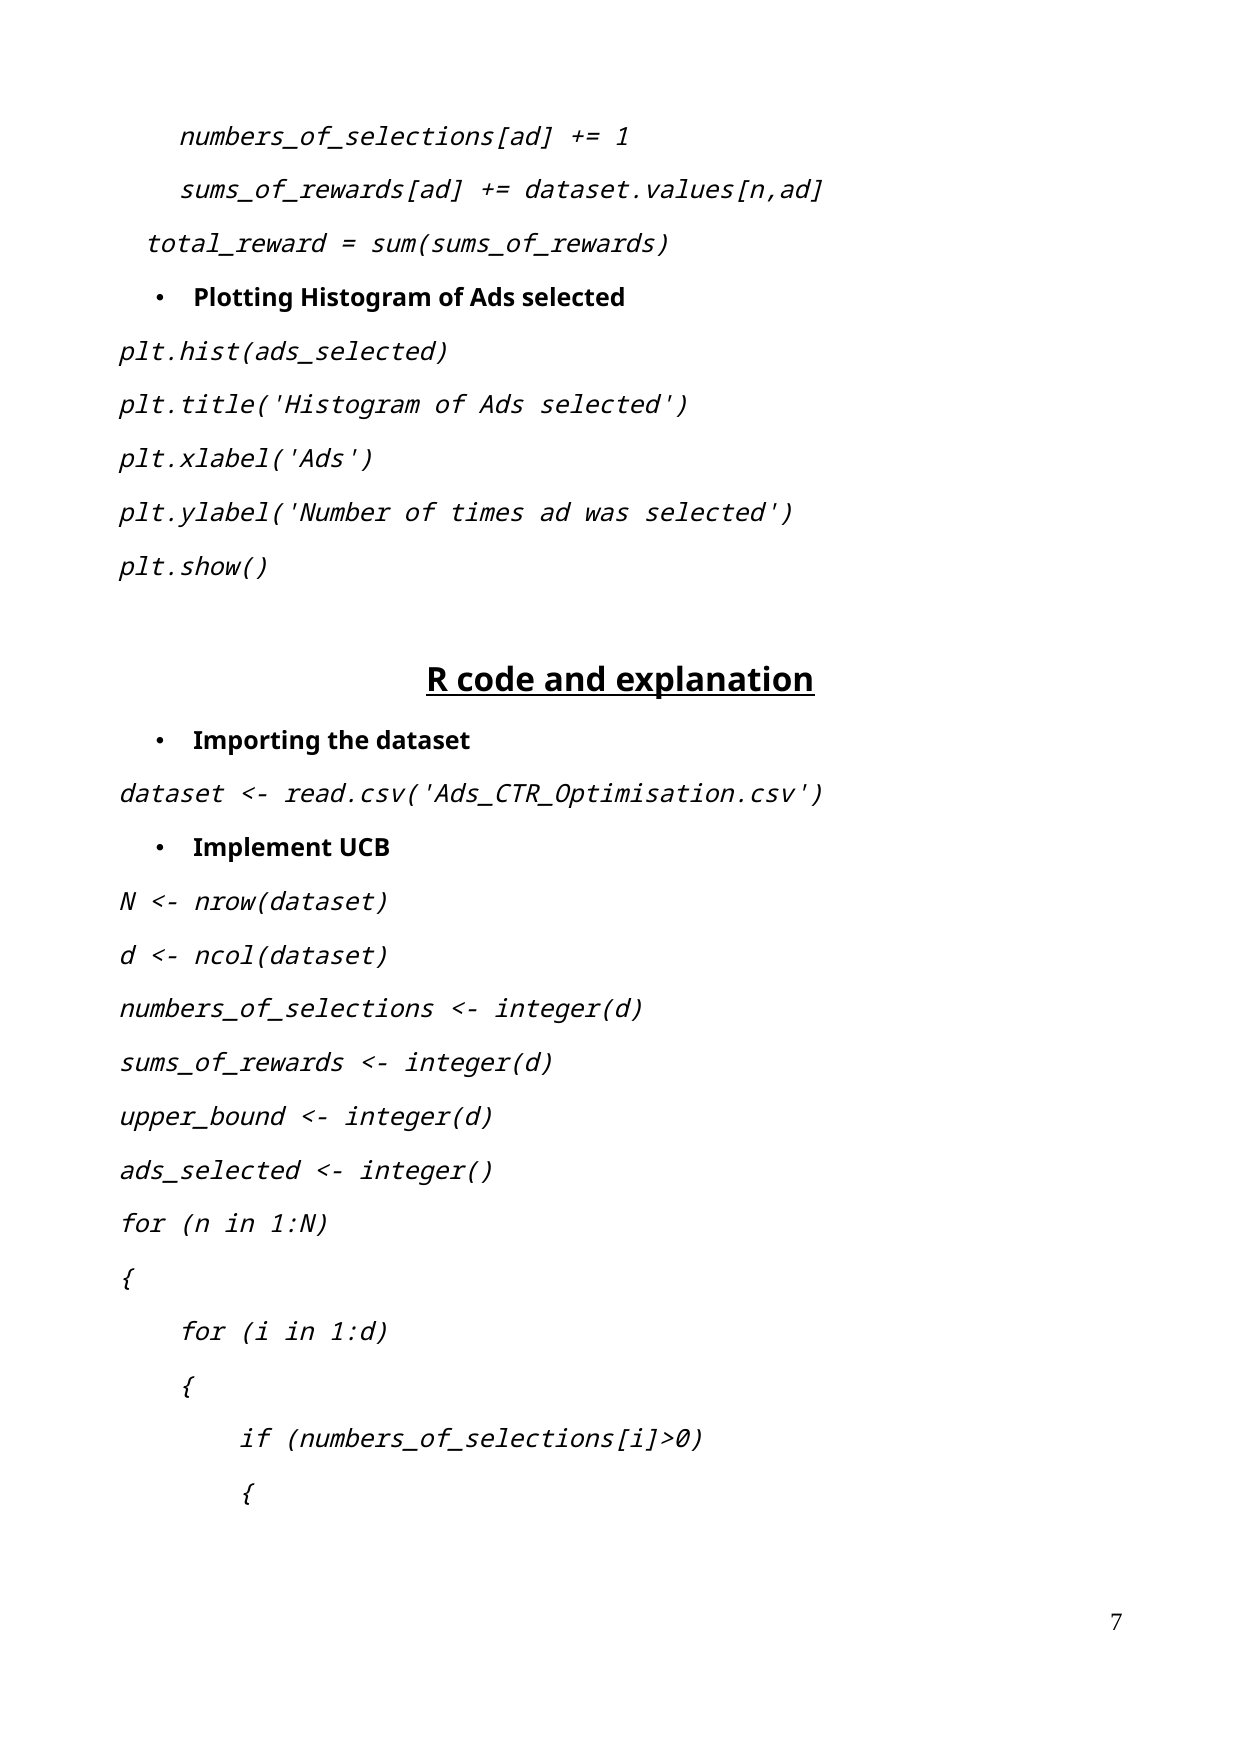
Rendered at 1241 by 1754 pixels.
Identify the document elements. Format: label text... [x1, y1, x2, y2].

text d <- ncol(dataset) [118, 937, 1122, 971]
text ads_selected <- integer() [118, 1152, 1122, 1186]
text plt.xlabel('Ads') [118, 441, 1122, 475]
text plt.hist(ads_selected) [118, 333, 1122, 367]
text R code and explanation [118, 656, 1122, 701]
text N <- nrow(dataset) [118, 884, 1122, 918]
text sums_of_rewards[ad] += dataset.values[n,ad] [118, 172, 1122, 206]
text for (i in 1:d) [118, 1314, 1122, 1348]
text { [118, 1260, 1122, 1294]
text numbers_of_selections <- integer(d) [118, 991, 1122, 1025]
text { [118, 1367, 1122, 1401]
text numbers_of_selections[ad] += 1 [118, 118, 1122, 152]
text for (n in 1:N) [118, 1206, 1122, 1240]
list Plotting Histogram of Ads selected [156, 279, 1122, 313]
text sums_of_rewards <- integer(d) [118, 1045, 1122, 1079]
text total_reward = sum(sums_of_rewards) [118, 226, 1122, 260]
text plt.ylabel('Number of times ad was selected') [118, 494, 1122, 528]
text upper_bound <- integer(d) [118, 1099, 1122, 1133]
text plt.title('Histogram of Ads selected') [118, 387, 1122, 421]
list Importing the dataset [156, 722, 1122, 756]
text { [118, 1475, 1122, 1509]
list Implement UCB [156, 830, 1122, 864]
text plt.show() [118, 548, 1122, 582]
text if (numbers_of_selections[i]>0) [118, 1421, 1122, 1455]
text dataset <- read.csv('Ads_CTR_Optimisation.csv') [118, 776, 1122, 810]
